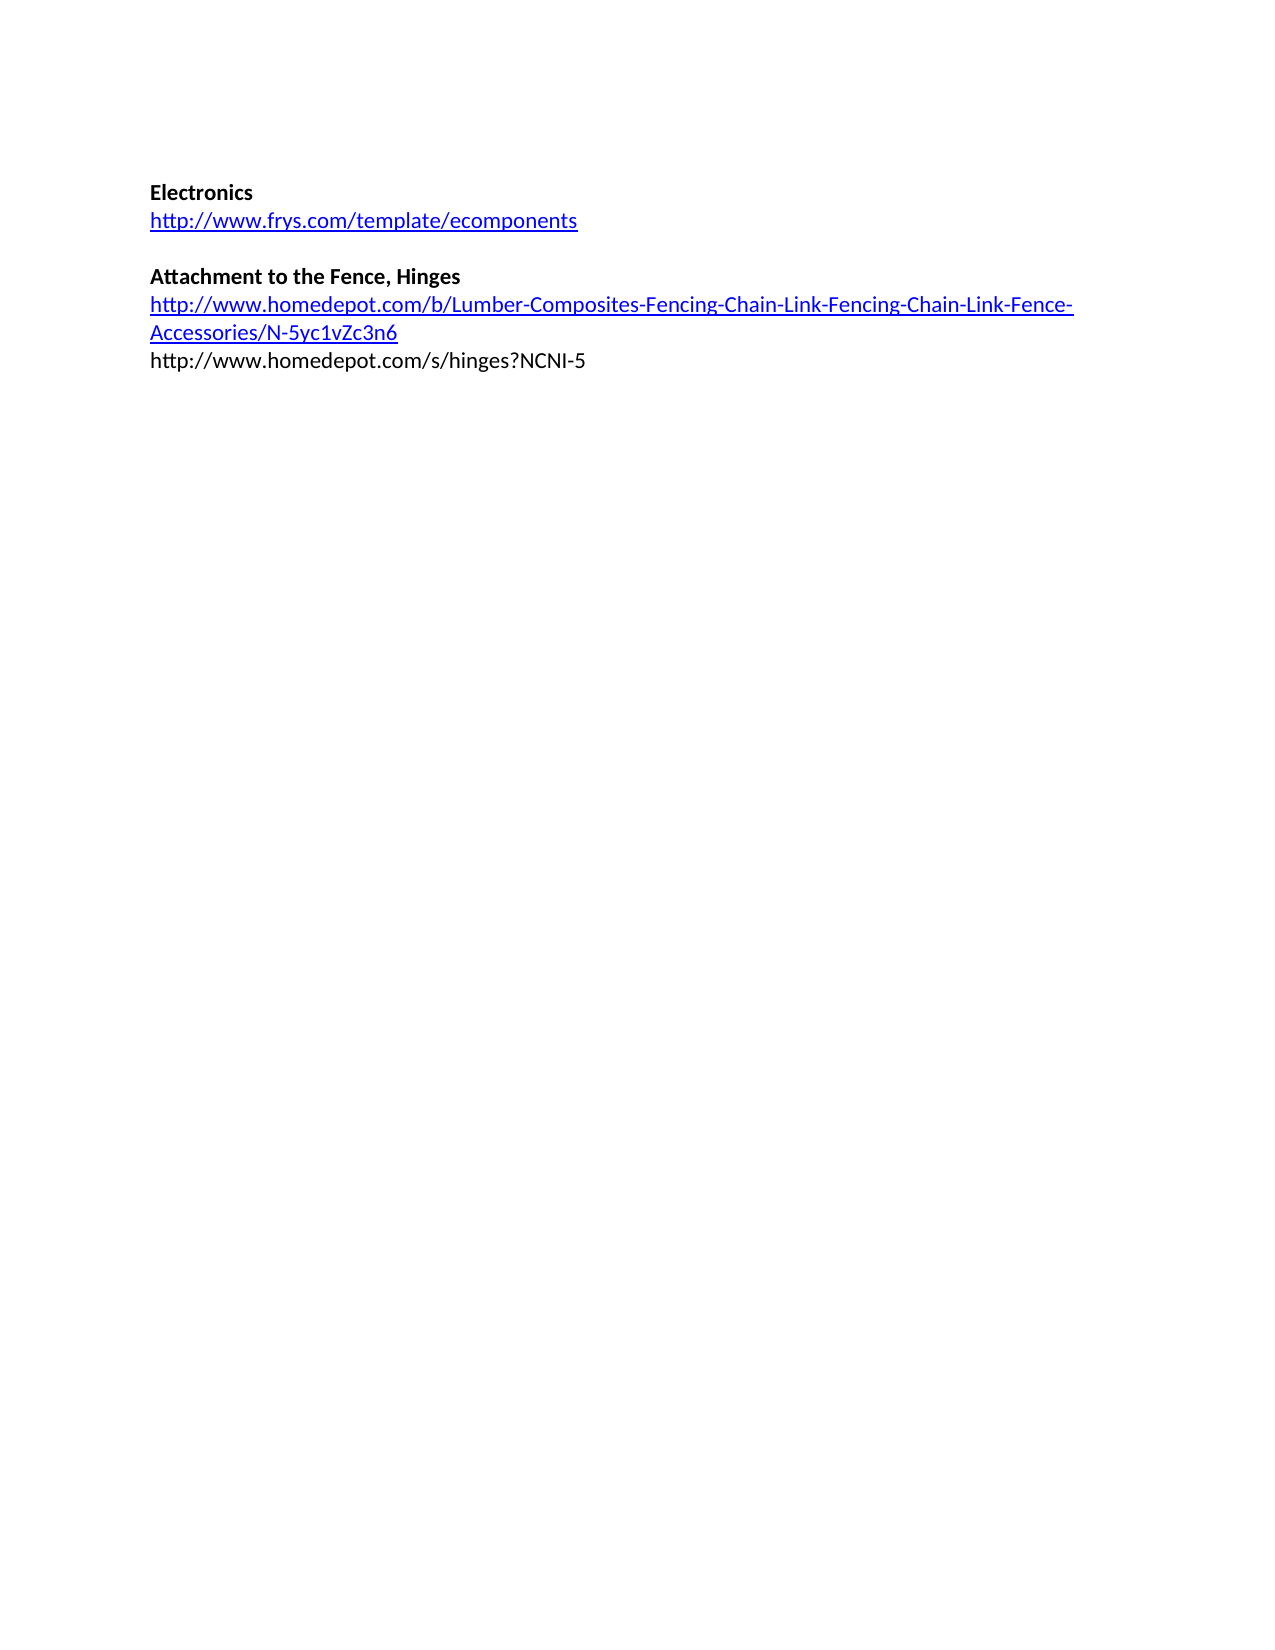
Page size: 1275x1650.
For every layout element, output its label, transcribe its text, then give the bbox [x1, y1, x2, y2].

text http://www.homedepot.com/s/hinges?NCNI-5 [150, 346, 1125, 374]
text Attachment to the Fence, Hinges [150, 262, 1125, 290]
text Electronics [150, 178, 1125, 206]
text http://www.frys.com/template/ecomponents [150, 206, 1125, 234]
text http://www.homedepot.com/b/Lumber-Composites-Fencing-Chain-Link-Fencing-Chain-Link-Fence-Accessories/N-5yc1vZc3n6 [150, 290, 1125, 346]
